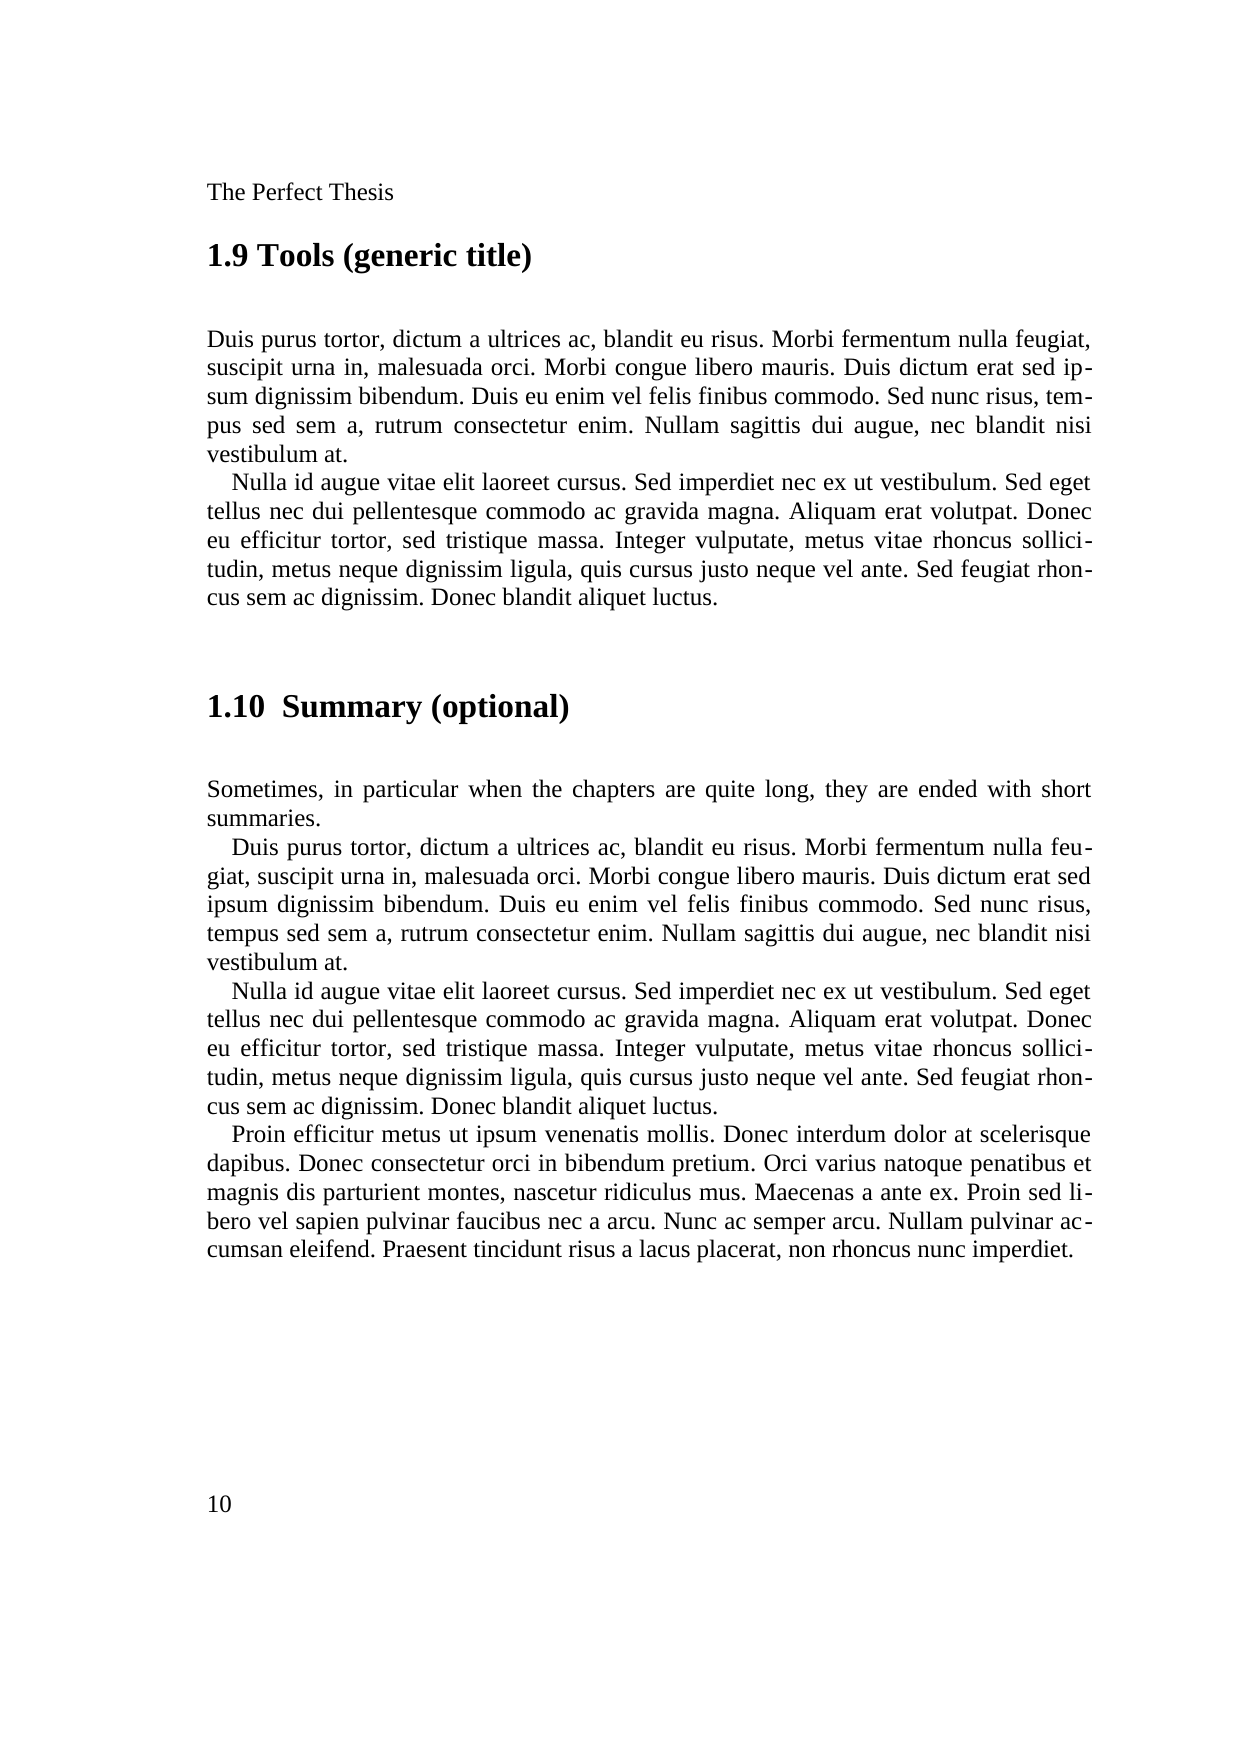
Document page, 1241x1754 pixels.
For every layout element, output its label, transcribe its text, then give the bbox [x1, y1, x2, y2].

text Nulla id augue vitae elit laoreet cursus. Sed imperdiet nec ex ut vestibulum. Sed eget tellus nec dui pellentesque commodo ac gravida magna. Aliquam erat volutpat. Donec eu efficitur tortor, sed tristique massa. Integer vulputate, metus vitae rhoncus sollici­tudin, metus neque dignissim ligula, quis cursus justo neque vel ante. Sed feugiat rhon­cus sem ac dignissim. Donec blandit aliquet luctus. [207, 467, 1093, 611]
text Sometimes, in particular when the chapters are quite long, they are ended with short summaries. [207, 774, 1093, 832]
subtitle Tools (generic title) [207, 235, 1093, 274]
text Nulla id augue vitae elit laoreet cursus. Sed imperdiet nec ex ut vestibulum. Sed eget tellus nec dui pellentesque commodo ac gravida magna. Aliquam erat volutpat. Donec eu efficitur tortor, sed tristique massa. Integer vulputate, metus vitae rhoncus sollici­tudin, metus neque dignissim ligula, quis cursus justo neque vel ante. Sed feugiat rhon­cus sem ac dignissim. Donec blandit aliquet luctus. [207, 976, 1093, 1119]
subtitle Summary (optional) [207, 686, 1093, 724]
text Duis purus tortor, dictum a ultrices ac, blandit eu risus. Morbi fermentum nulla feugiat, suscipit urna in, malesuada orci. Morbi congue libero mauris. Duis dictum erat sed ip­sum dignissim bibendum. Duis eu enim vel felis finibus commodo. Sed nunc risus, tem­pus sed sem a, rutrum consectetur enim. Nullam sagittis dui augue, nec blandit nisi vestibulum at. [207, 324, 1093, 467]
text Duis purus tortor, dictum a ultrices ac, blandit eu risus. Morbi fermentum nulla feu­giat, suscipit urna in, malesuada orci. Morbi congue libero mauris. Duis dictum erat sed ipsum dignissim bibendum. Duis eu enim vel felis finibus commodo. Sed nunc risus, tempus sed sem a, rutrum consectetur enim. Nullam sagittis dui augue, nec blandit nisi vestibulum at. [207, 832, 1093, 976]
text Proin efficitur metus ut ipsum venenatis mollis. Donec interdum dolor at scelerisque dapibus. Donec consectetur orci in bibendum pretium. Orci varius natoque penatibus et magnis dis parturient montes, nascetur ridiculus mus. Maecenas a ante ex. Proin sed li­bero vel sapien pulvinar faucibus nec a arcu. Nunc ac semper arcu. Nullam pulvinar ac­cumsan eleifend. Praesent tincidunt risus a lacus placerat, non rhoncus nunc imperdiet. [207, 1119, 1093, 1263]
